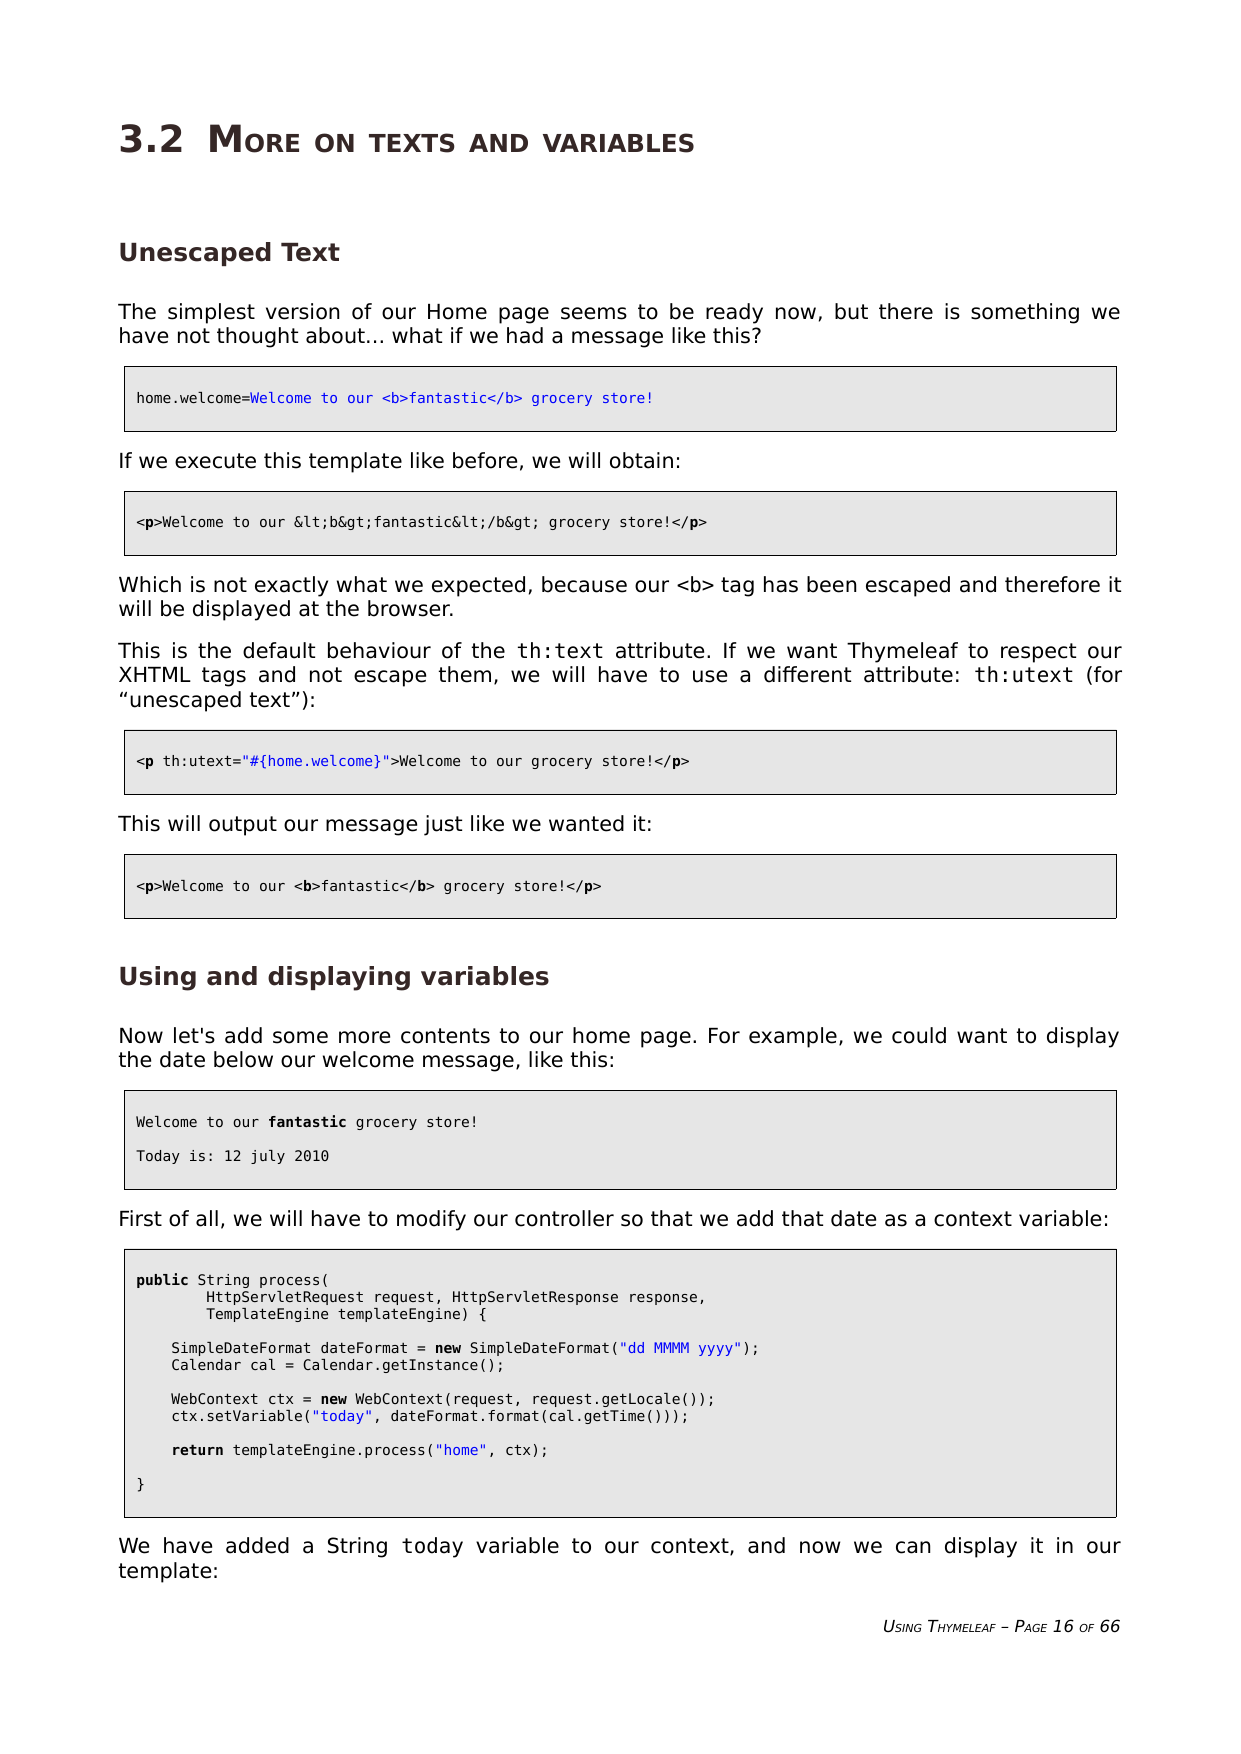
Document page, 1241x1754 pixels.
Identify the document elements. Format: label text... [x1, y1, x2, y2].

text Welcome to our fantastic grocery store! Today is: 12 july 2010 [125, 1091, 1116, 1189]
text If we execute this template like before, we will obtain: [118, 449, 1122, 473]
text <p>Welcome to our <b>fantastic</b> grocery store!</p> [125, 855, 1116, 918]
text <p th:utext="#{home.welcome}">Welcome to our grocery store!</p> [125, 731, 1116, 794]
text The simplest version of our Home page seems to be ready now, but there is something we have not thought about... what if we had a message like this? [118, 300, 1122, 349]
text home.welcome=Welcome to our <b>fantastic</b> grocery store! [125, 367, 1116, 431]
text <p>Welcome to our &lt;b&gt;fantastic&lt;/b&gt; grocery store!</p> [125, 492, 1116, 555]
text First of all, we will have to modify our controller so that we add that date as a context variable: [118, 1207, 1122, 1231]
text This will output our message just like we wanted it: [118, 812, 1122, 836]
subtitle Using and displaying variables [118, 962, 1122, 992]
text We have added a String today variable to our context, and now we can display it in our template: [118, 1534, 1122, 1583]
text Which is not exactly what we expected, because our <b> tag has been escaped and therefore it will be displayed at the browser. [118, 573, 1122, 621]
subtitle Unescaped Text [118, 238, 1122, 268]
subtitle More on texts and variables [118, 118, 1122, 162]
text public String process( HttpServletRequest request, HttpServletResponse response, TemplateEngine templateEngine) { SimpleDateFormat dateFormat = new SimpleDateFormat("dd MMMM yyyy"); Calendar cal = Calendar.getInstance(); WebContext ctx = new WebContext(request, request.getLocale()); ctx.setVariable("today", dateFormat.format(cal.getTime())); return templateEngine.process("home", ctx); } [125, 1250, 1116, 1517]
text This is the default behaviour of the th:text attribute. If we want Thymeleaf to respect our XHTML tags and not escape them, we will have to use a different attribute: th:utext (for “unescaped text”): [118, 639, 1122, 712]
text Now let's add some more contents to our home page. For example, we could want to display the date below our welcome message, like this: [118, 1024, 1122, 1073]
